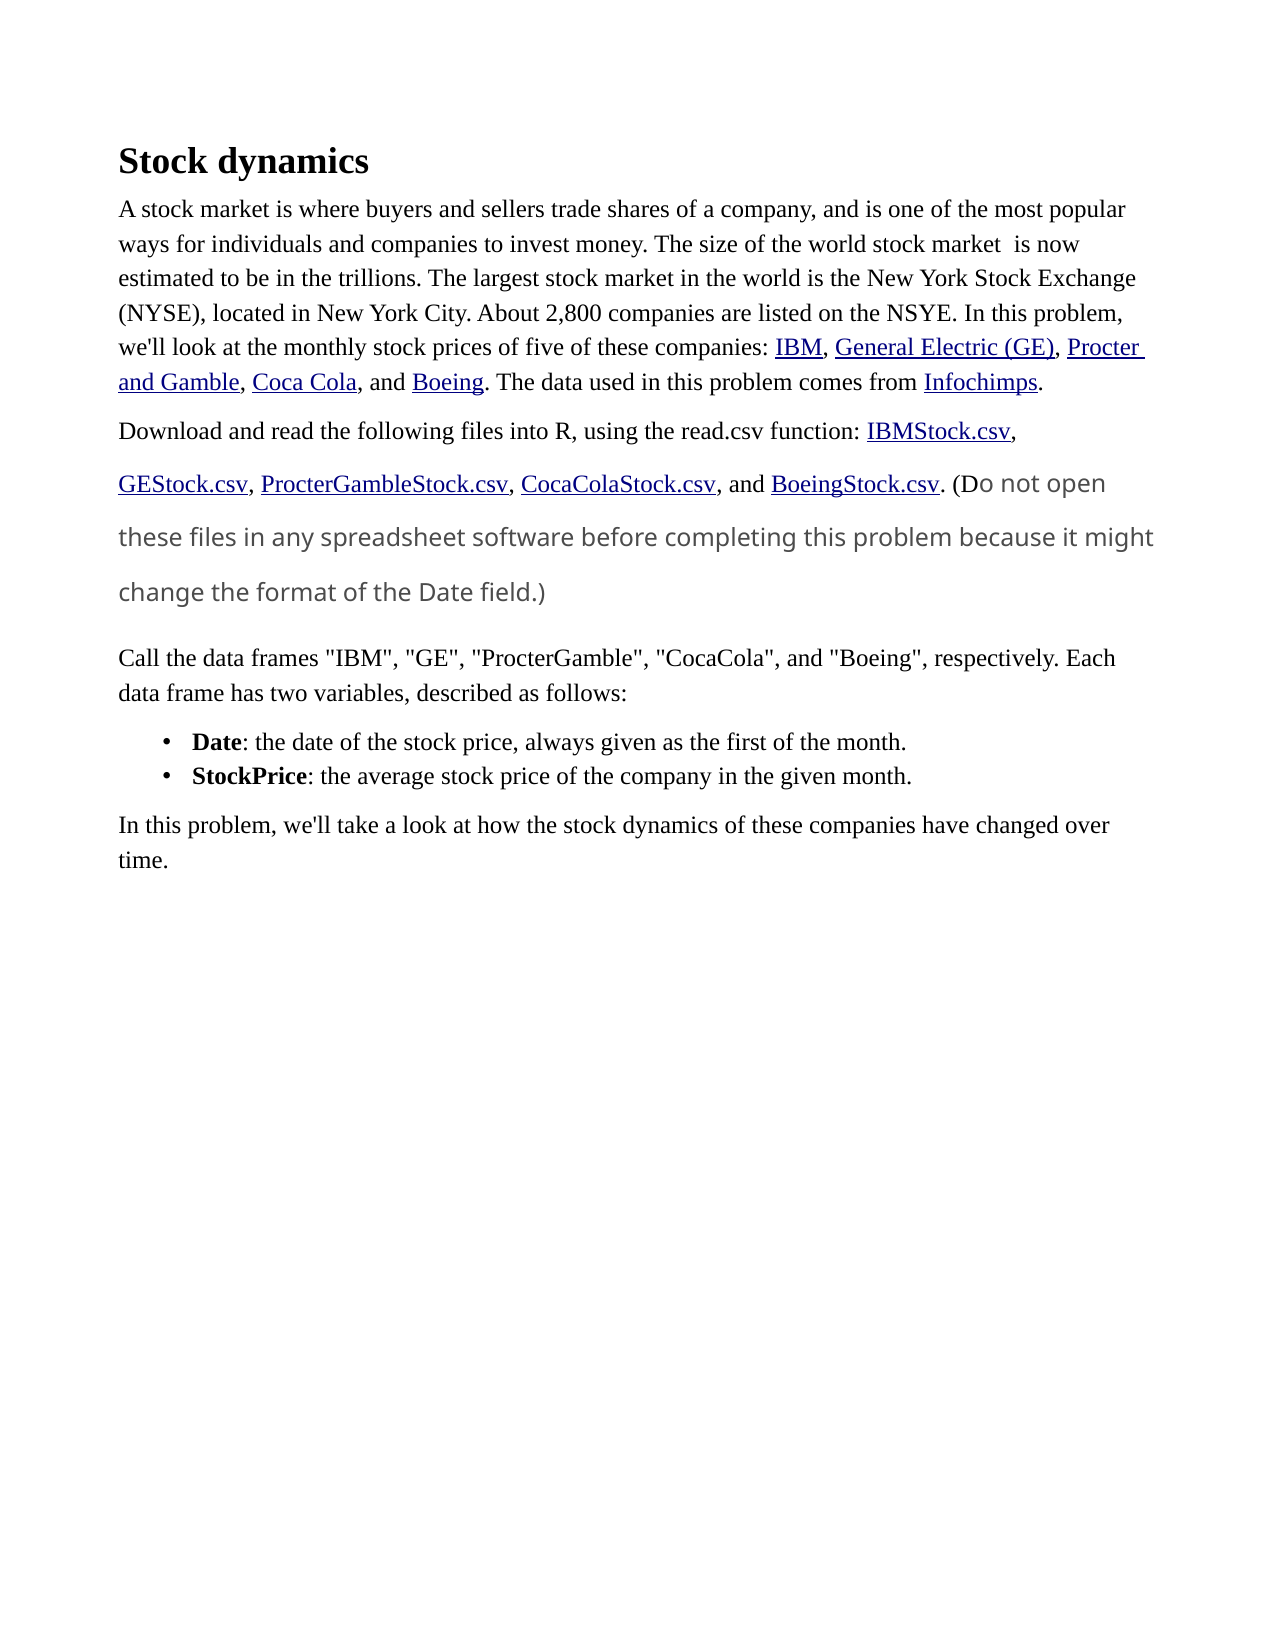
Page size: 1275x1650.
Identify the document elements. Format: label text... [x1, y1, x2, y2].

text Download and read the following files into R, using the read.csv function: IBMStock.csv, GEStock.csv, ProcterGambleStock.csv, CocaColaStock.csv, and BoeingStock.csv. (Do not open these files in any spreadsheet software before completing this problem because it might change the format of the Date field.) [118, 416, 1157, 608]
list StockPrice: the average stock price of the company in the given month. [162, 761, 1157, 790]
list Date: the date of the stock price, always given as the first of the month. [162, 727, 1157, 756]
text A stock market is where buyers and sellers trade shares of a company, and is one of the most popular ways for individuals and companies to invest money. The size of the world stock market is now estimated to be in the trillions. The largest stock market in the world is the New York Stock Exchange (NYSE), located in New York City. About 2,800 companies are listed on the NSYE. In this problem, we'll look at the monthly stock prices of five of these companies: IBM, General Electric (GE), Procter and Gamble, Coca Cola, and Boeing. The data used in this problem comes from Infochimps. [118, 194, 1157, 396]
text Call the data frames "IBM", "GE", "ProcterGamble", "CocaCola", and "Boeing", respectively. Each data frame has two variables, described as follows: [118, 643, 1157, 706]
text In this problem, we'll take a look at how the stock dynamics of these companies have changed over time. [118, 810, 1157, 873]
subtitle Stock dynamics [118, 139, 1157, 182]
